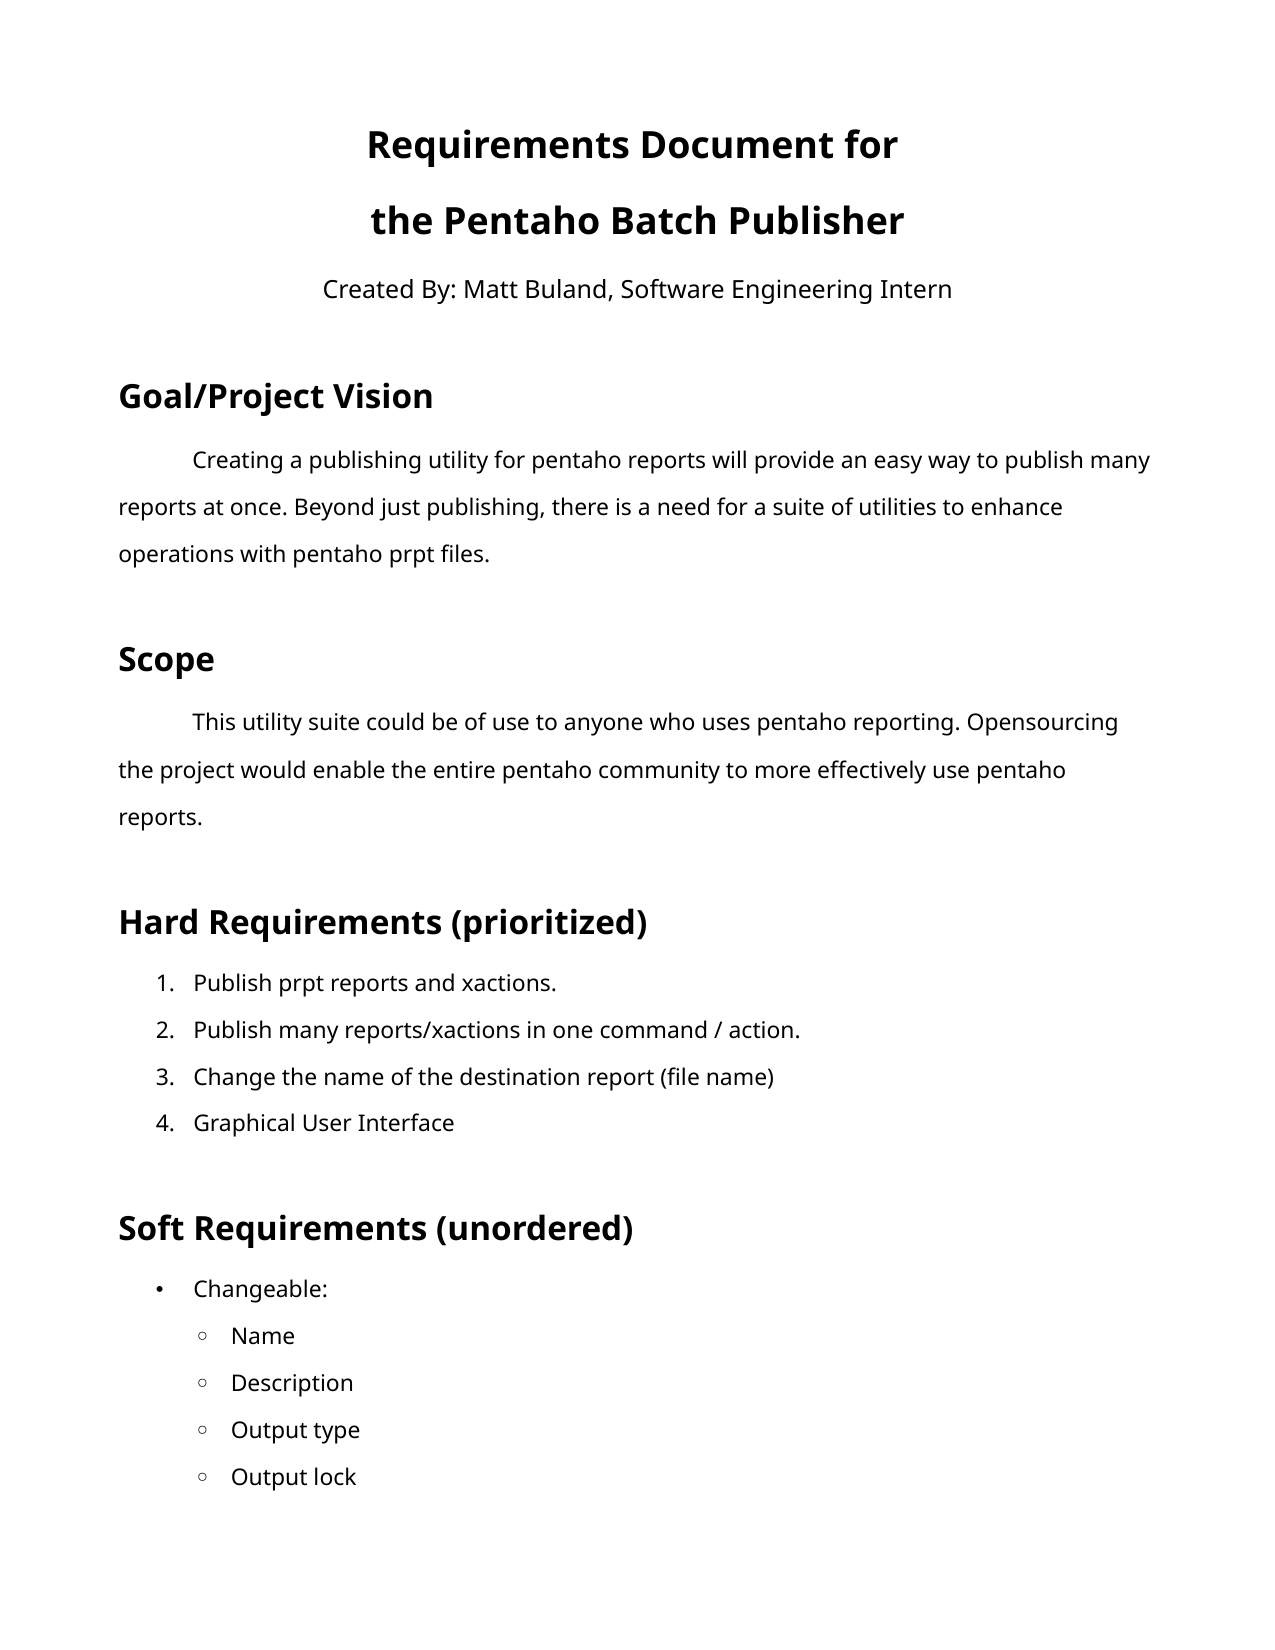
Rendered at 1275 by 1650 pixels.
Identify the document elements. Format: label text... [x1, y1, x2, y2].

list Description [193, 1367, 1157, 1398]
text Soft Requirements (unordered) [118, 1205, 1157, 1251]
text Goal/Project Vision [118, 373, 1157, 419]
text Hard Requirements (prioritized) [118, 898, 1157, 944]
text Scope [118, 636, 1157, 681]
list Name [193, 1320, 1157, 1351]
list Output lock [193, 1461, 1157, 1492]
text Requirements Document for [118, 118, 1157, 169]
text the Pentaho Batch Publisher [118, 195, 1157, 246]
list Changeable: [156, 1273, 1157, 1304]
list Graphical User Interface [156, 1107, 1157, 1138]
list Publish many reports/xactions in one command / action. [156, 1013, 1157, 1045]
text Created By: Matt Buland, Software Engineering Intern [118, 271, 1157, 305]
list Output type [193, 1414, 1157, 1445]
text This utility suite could be of use to anyone who uses pentaho reporting. Opensourcing the project would enable the entire pentaho community to more effectively use pentaho reports. [118, 704, 1157, 832]
list Publish prpt reports and xactions. [156, 967, 1157, 998]
text Creating a publishing utility for pentaho reports will provide an easy way to publish many reports at once. Beyond just publishing, there is a need for a suite of utilities to enhance operations with pentaho prpt files. [118, 441, 1157, 569]
list Change the name of the destination report (file name) [156, 1060, 1157, 1092]
